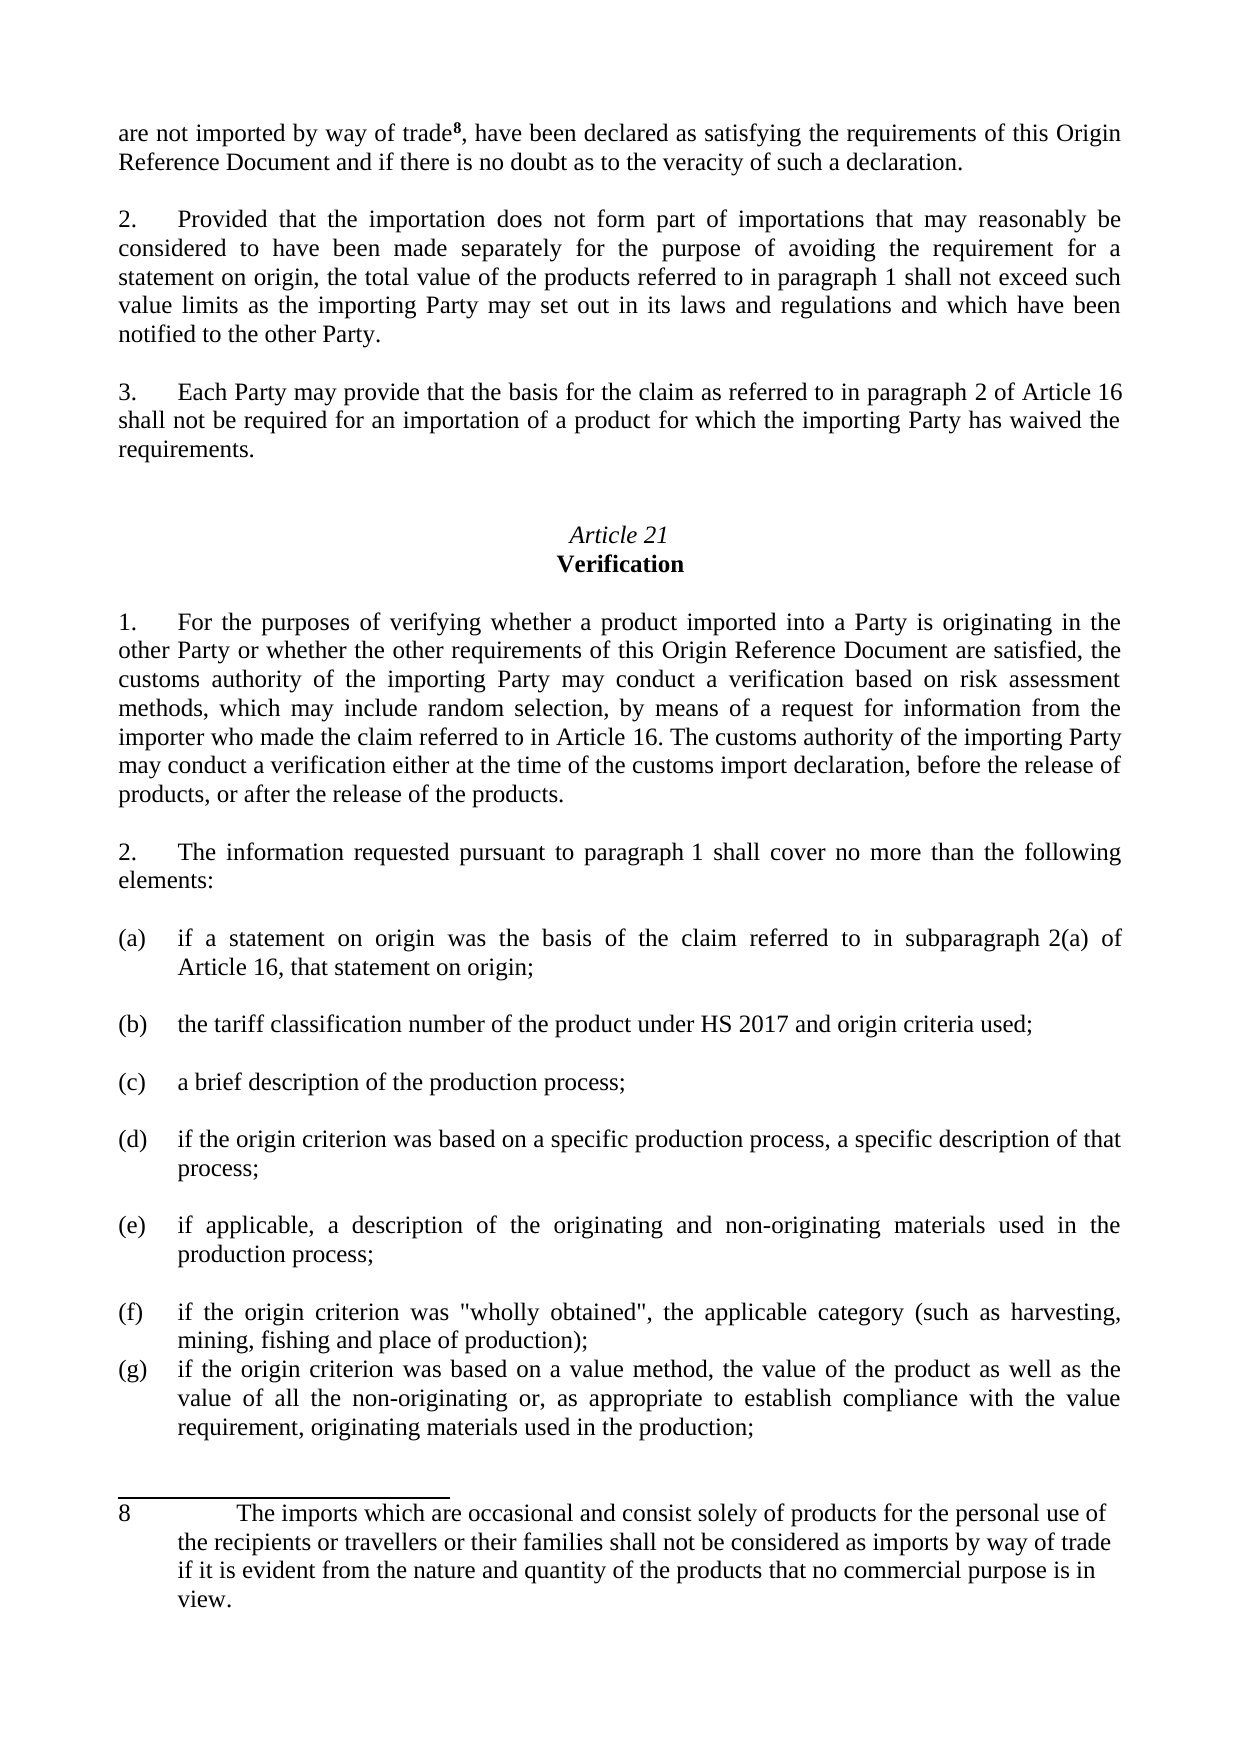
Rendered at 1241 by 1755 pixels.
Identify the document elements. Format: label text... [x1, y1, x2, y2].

text (b) the tariff classification number of the product under HS 2017 and origin criteria used; [118, 1009, 1122, 1038]
text (g) if the origin criterion was based on a value method, the value of the product as well as the value of all the non-originating or, as appropriate to establish compliance with the value requirement, originating materials used in the production; [118, 1354, 1122, 1441]
text Verification [118, 549, 1122, 578]
text (c) a brief description of the production process; [118, 1067, 1122, 1096]
text (a) if a statement on origin was the basis of the claim referred to in subparagraph 2(a) of Article 16, that statement on origin; [118, 923, 1122, 981]
text (f) if the origin criterion was "wholly obtained", the applicable category (such as harvesting, mining, fishing and place of production); [118, 1297, 1122, 1354]
text (d) if the origin criterion was based on a specific production process, a specific description of that process; [118, 1124, 1122, 1182]
text 1. For the purposes of verifying whether a product imported into a Party is originating in the other Party or whether the other requirements of this Origin Reference Document are satisfied, the customs authority of the importing Party may conduct a verification based on risk assessment methods, which may include random selection, by means of a request for information from the importer who made the claim referred to in Article 16. The customs authority of the importing Party may conduct a verification either at the time of the customs import declaration, before the release of products, or after the release of the products. [118, 607, 1122, 808]
text Article 21 [118, 521, 1122, 549]
text are not imported by way of trade, have been declared as satisfying the requirements of this Origin Reference Document and if there is no doubt as to the veracity of such a declaration. [118, 118, 1122, 176]
text The imports which are occasional and consist solely of products for the personal use of the recipients or travellers or their families shall not be considered as imports by way of trade if it is evident from the nature and quantity of the products that no commercial purpose is in view. [118, 1498, 1122, 1613]
text 2. Provided that the importation does not form part of importations that may reasonably be considered to have been made separately for the purpose of avoiding the requirement for a statement on origin, the total value of the products referred to in paragraph 1 shall not exceed such value limits as the importing Party may set out in its laws and regulations and which have been notified to the other Party. [118, 204, 1122, 348]
text 3. Each Party may provide that the basis for the claim as referred to in paragraph 2 of Article 16 shall not be required for an importation of a product for which the importing Party has waived the requirements. [118, 377, 1122, 463]
text 2. The information requested pursuant to paragraph 1 shall cover no more than the following elements: [118, 837, 1122, 894]
text (e) if applicable, a description of the originating and non-originating materials used in the production process; [118, 1211, 1122, 1268]
